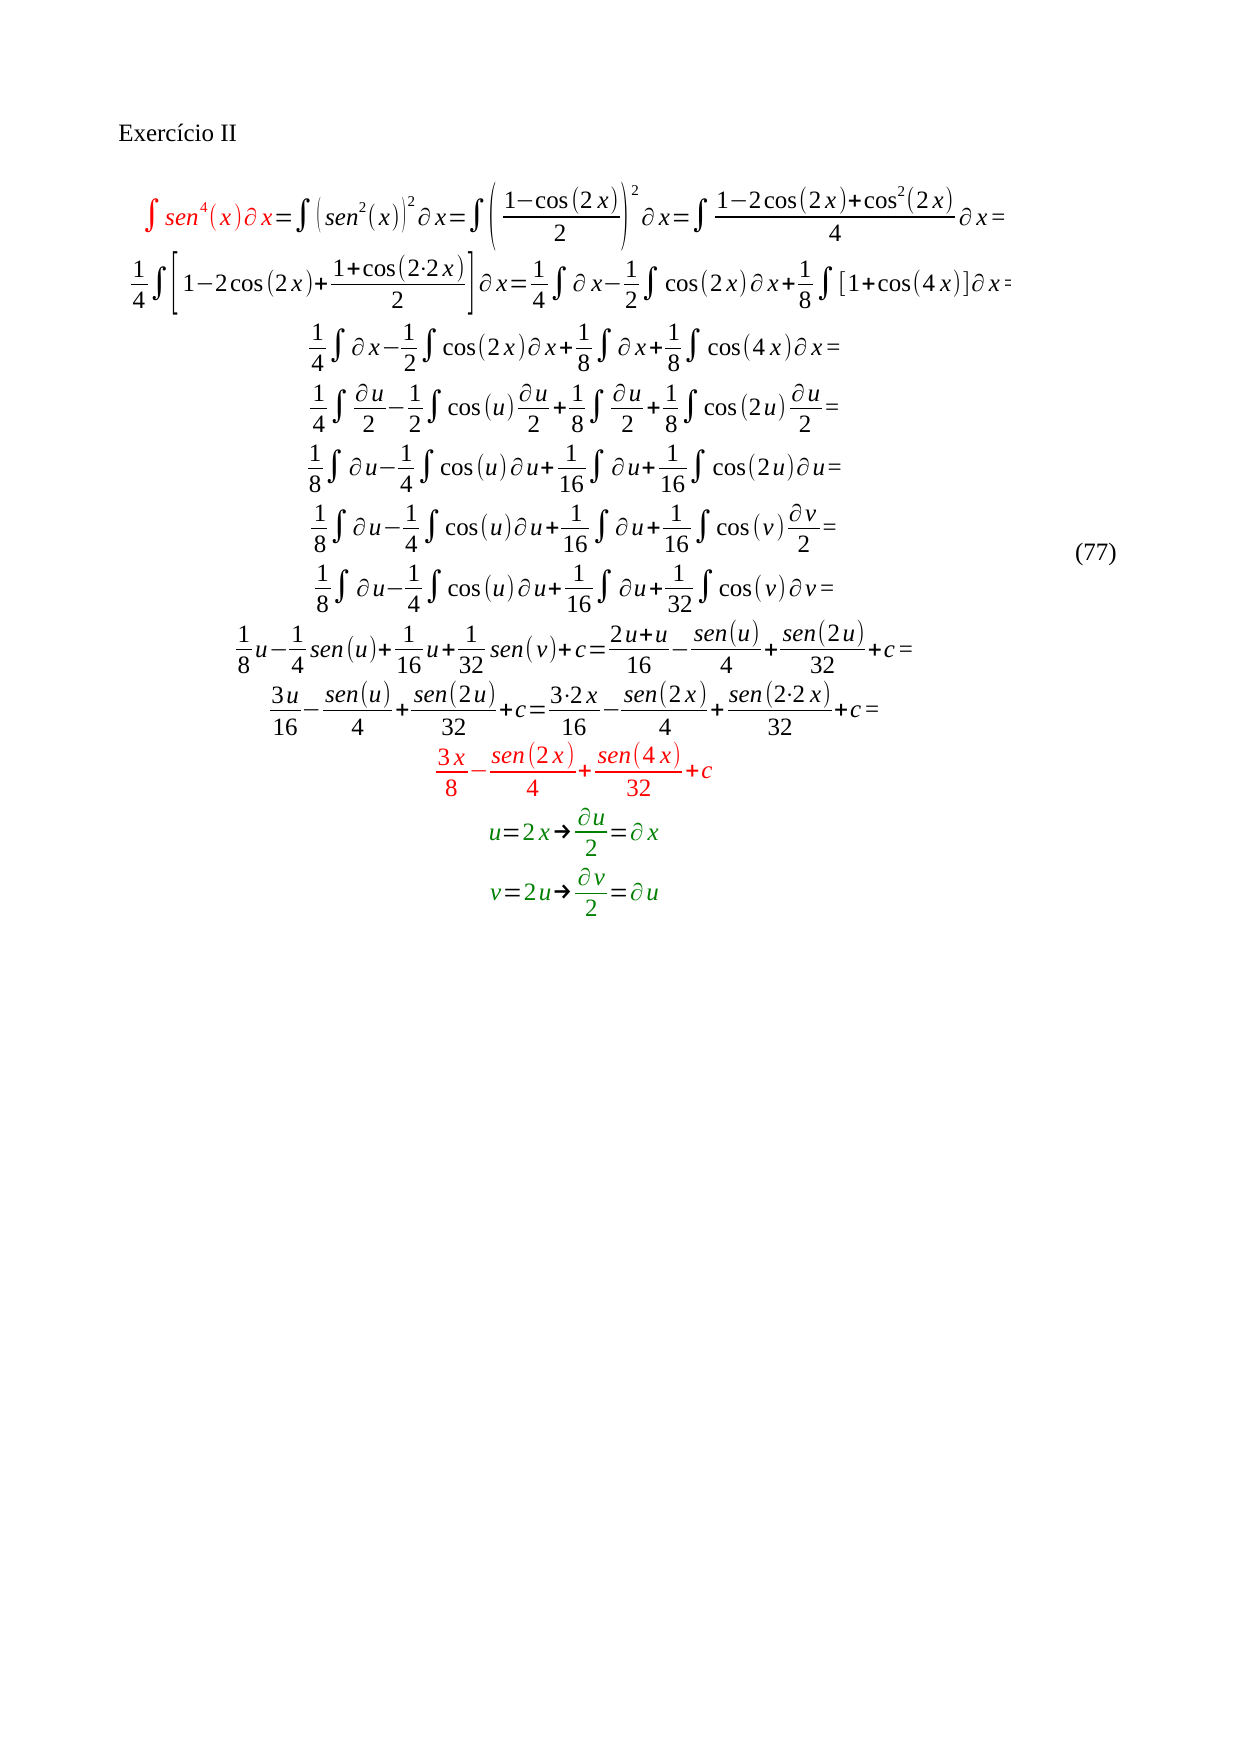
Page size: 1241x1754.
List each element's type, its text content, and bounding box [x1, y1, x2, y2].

text Exercício II [118, 118, 1122, 147]
table_header [118, 176, 1010, 928]
table_header (77) [1010, 176, 1122, 928]
